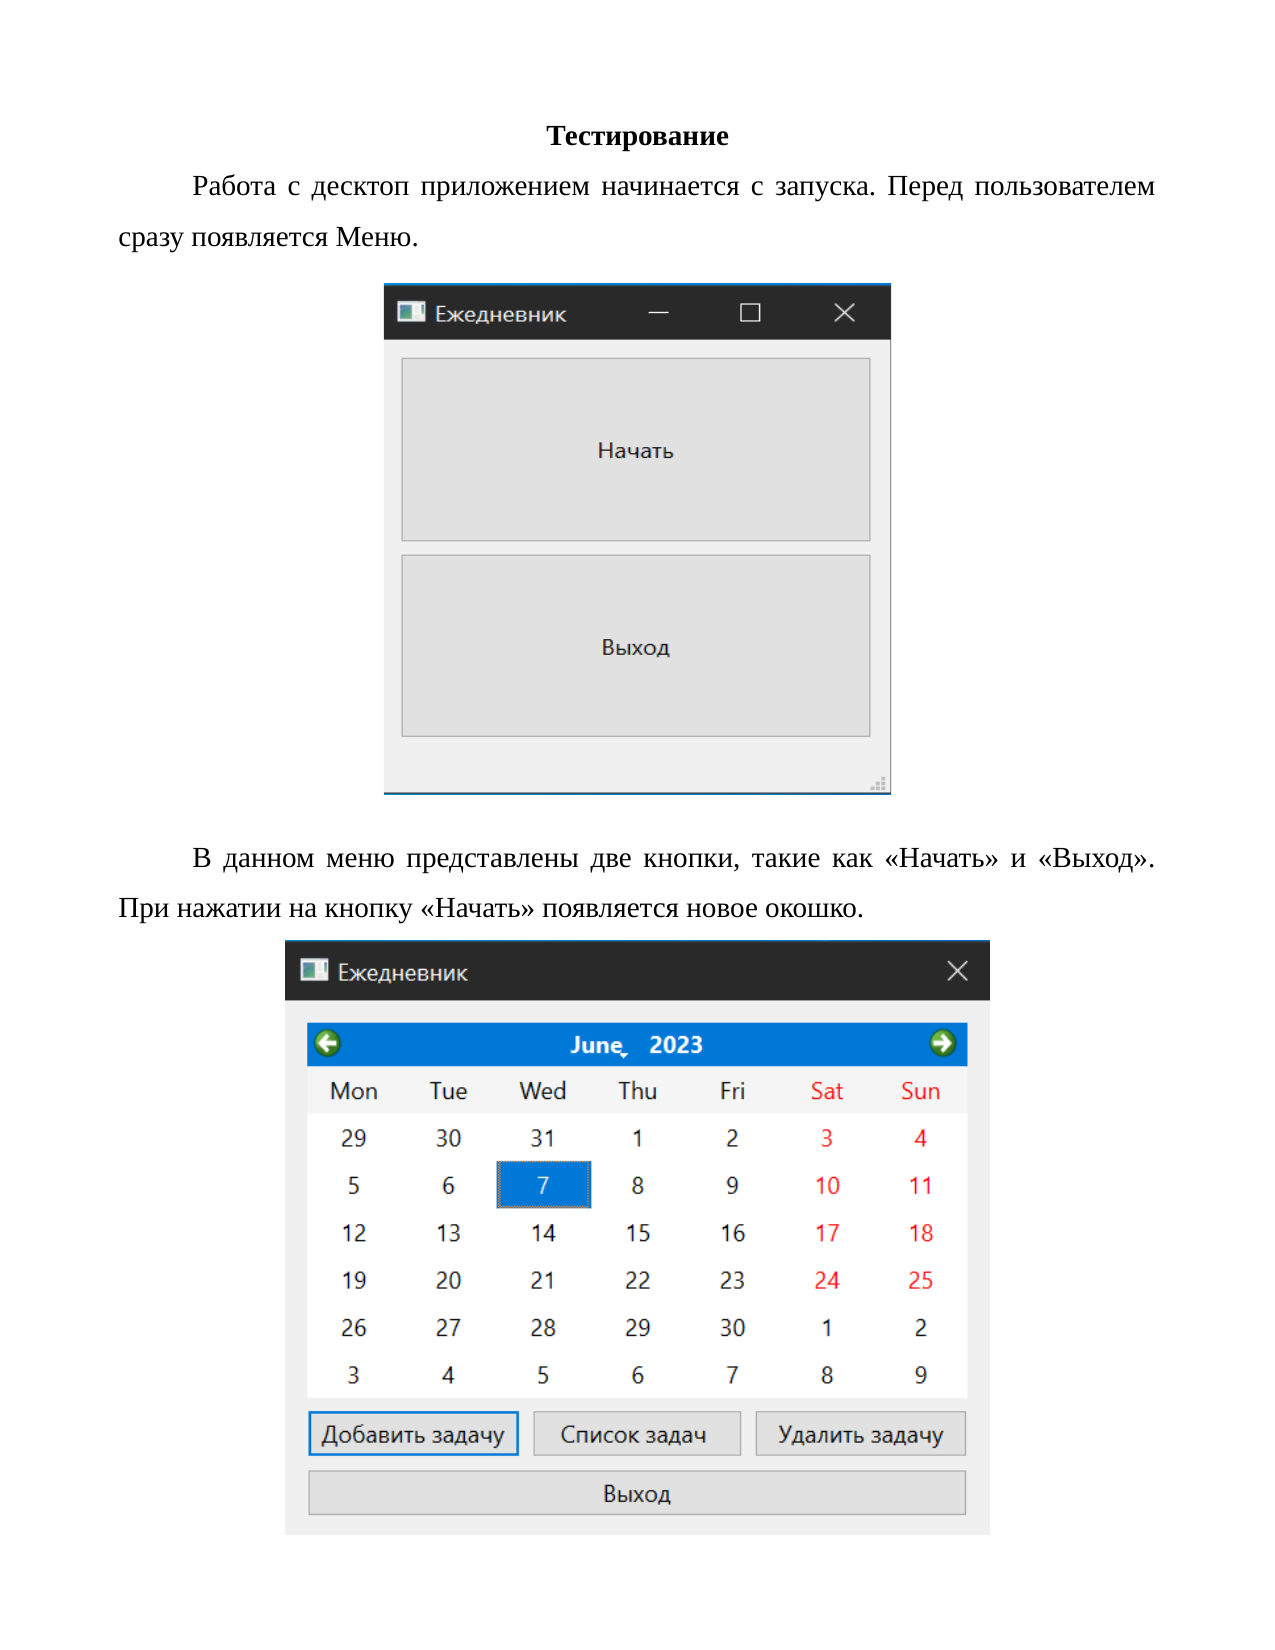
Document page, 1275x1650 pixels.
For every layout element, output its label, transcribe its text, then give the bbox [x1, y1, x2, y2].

text В данном меню представлены две кнопки, такие как «Начать» и «Выход». При нажатии на кнопку «Начать» появляется новое окошко. [118, 840, 1157, 924]
picture [285, 940, 990, 1535]
text Работа с десктоп приложением начинается с запуска. Перед пользователем сразу появляется Меню. [118, 168, 1157, 252]
text Тестирование [118, 118, 1157, 152]
picture [383, 283, 892, 795]
